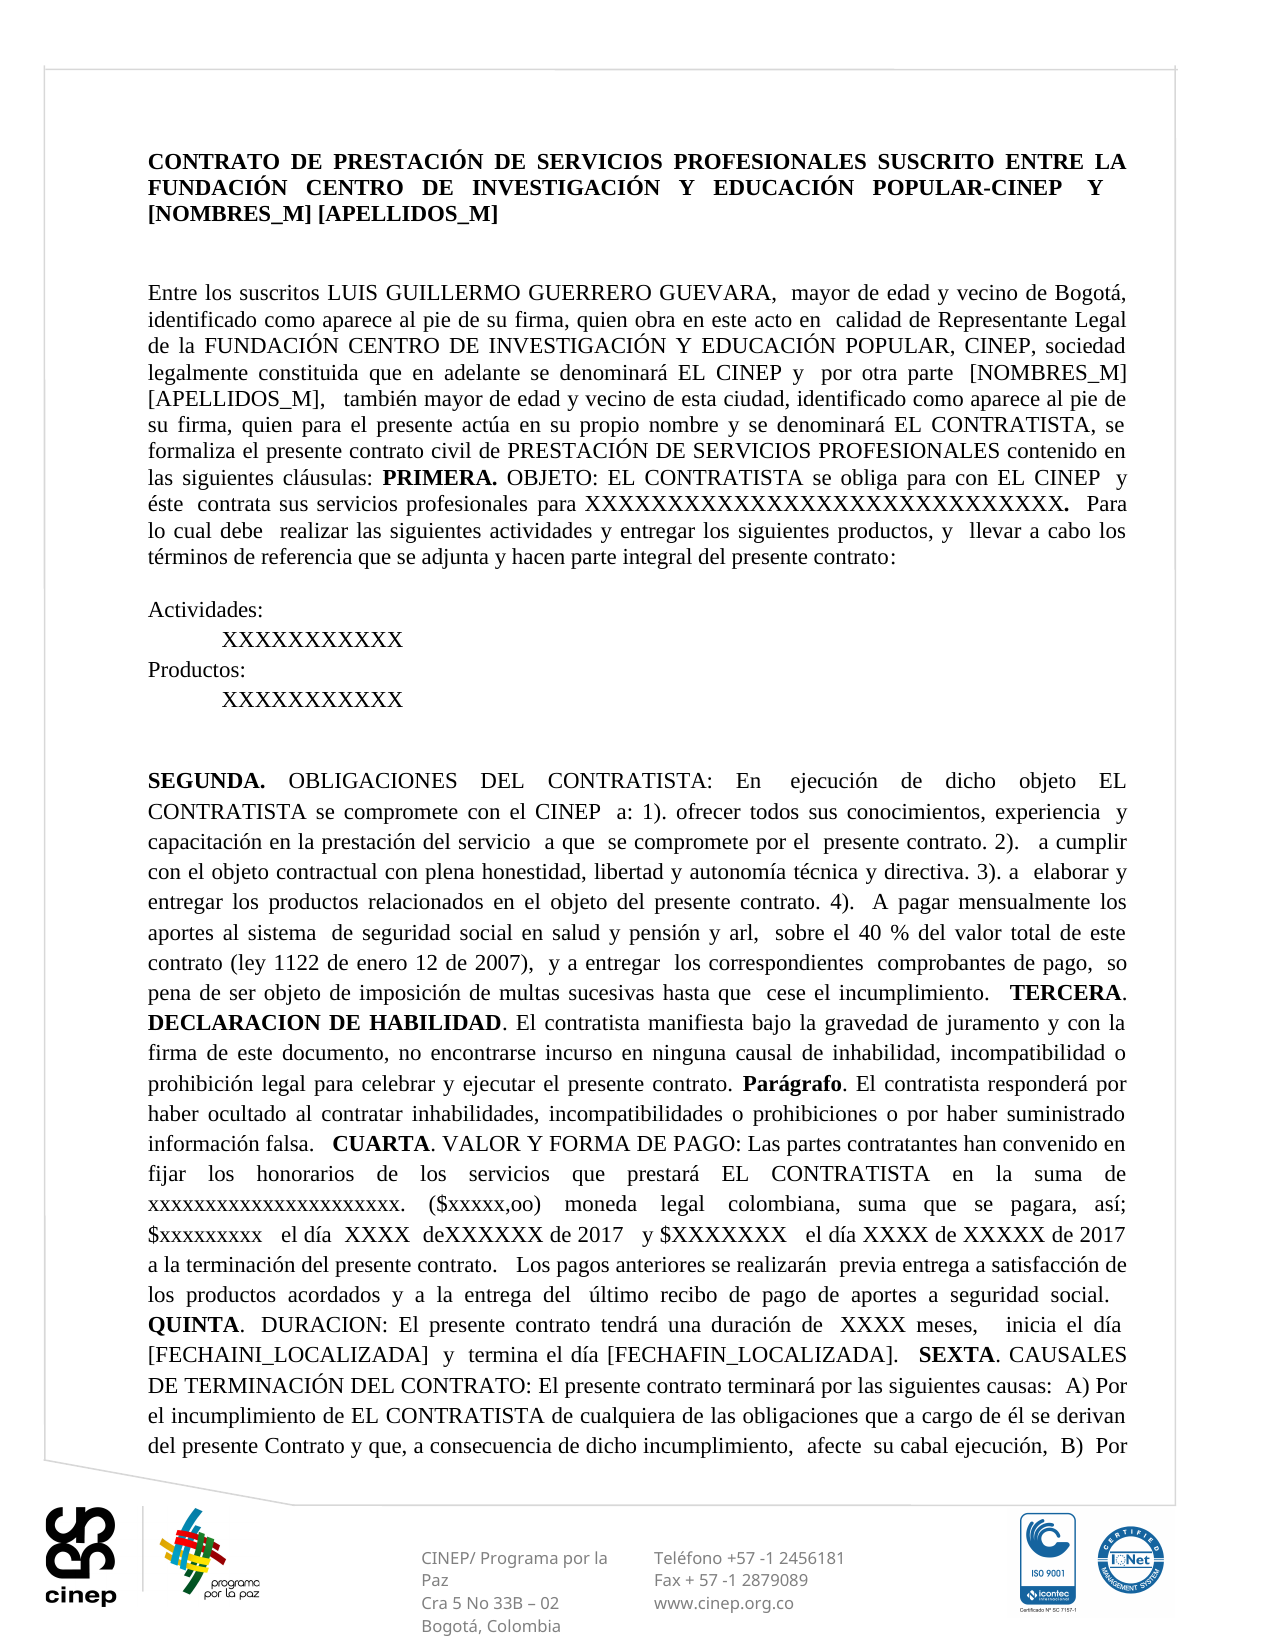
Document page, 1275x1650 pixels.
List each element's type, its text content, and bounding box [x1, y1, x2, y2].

picture [1006, 1508, 1175, 1618]
text Entre los suscritos LUIS GUILLERMO GUERRERO GUEVARA, mayor de edad y vecino de Bogotá, identificado como aparece al pie de su firma, quien obra en este acto en calidad de Representante Legal de la FUNDACIÓN CENTRO DE INVESTIGACIÓN Y EDUCACIÓN POPULAR, CINEP, sociedad legalmente constituida que en adelante se denominará EL CINEP y por otra parte [NOMBRES_M] [APELLIDOS_M], también mayor de edad y vecino de esta ciudad, identificado como aparece al pie de su firma, quien para el presente actúa en su propio nombre y se denominará EL CONTRATISTA, se formaliza el presente contrato civil de PRESTACIÓN DE SERVICIOS PROFESIONALES contenido en las siguientes cláusulas: PRIMERA. OBJETO: EL CONTRATISTA se obliga para con EL CINEP y éste contrata sus servicios profesionales para XXXXXXXXXXXXXXXXXXXXXXXXXXXXX. Para lo cual debe realizar las siguientes actividades y entregar los siguientes productos, y llevar a cabo los términos de referencia que se adjunta y hacen parte integral del presente contrato: [148, 279, 1127, 569]
text XXXXXXXXXXX [221, 686, 1127, 713]
text SEGUNDA. OBLIGACIONES DEL CONTRATISTA: En ejecución de dicho objeto EL CONTRATISTA se compromete con el CINEP a: 1). ofrecer todos sus conocimientos, experiencia y capacitación en la prestación del servicio a que se compromete por el presente contrato. 2). a cumplir con el objeto contractual con plena honestidad, libertad y autonomía técnica y directiva. 3). a elaborar y entregar los productos relacionados en el objeto del presente contrato. 4). A pagar mensualmente los aportes al sistema de seguridad social en salud y pensión y arl, sobre el 40 % del valor total de este contrato (ley 1122 de enero 12 de 2007), y a entregar los correspondientes comprobantes de pago, so pena de ser objeto de imposición de multas sucesivas hasta que cese el incumplimiento. TERCERA. DECLARACION DE HABILIDAD. El contratista manifiesta bajo la gravedad de juramento y con la firma de este documento, no encontrarse incurso en ninguna causal de inhabilidad, incompatibilidad o prohibición legal para celebrar y ejecutar el presente contrato. Parágrafo. El contratista responderá por haber ocultado al contratar inhabilidades, incompatibilidades o prohibiciones o por haber suministrado información falsa. CUARTA. VALOR Y FORMA DE PAGO: Las partes contratantes han convenido en fijar los honorarios de los servicios que prestará EL CONTRATISTA en la suma de xxxxxxxxxxxxxxxxxxxxxx. ($xxxxx,oo) moneda legal colombiana, suma que se pagara, así; $xxxxxxxxx el día XXXX deXXXXXX de 2017 y $XXXXXXX el día XXXX de XXXXX de 2017 a la terminación del presente contrato. Los pagos anteriores se realizarán previa entrega a satisfacción de los productos acordados y a la entrega del último recibo de pago de aportes a seguridad social. QUINTA. DURACION: El presente contrato tendrá una duración de XXXX meses, inicia el día [FECHAINI_LOCALIZADA] y termina el día [FECHAFIN_LOCALIZADA]. SEXTA. CAUSALES DE TERMINACIÓN DEL CONTRATO: El presente contrato terminará por las siguientes causas: A) Por el incumplimiento de EL CONTRATISTA de cualquiera de las obligaciones que a cargo de él se derivan del presente Contrato y que, a consecuencia de dicho incumplimiento, afecte su cabal ejecución, B) Por [148, 768, 1127, 1458]
text Actividades: [148, 596, 1127, 622]
text CONTRATO DE PRESTACIÓN DE SERVICIOS PROFESIONALES SUSCRITO ENTRE LA FUNDACIÓN CENTRO DE INVESTIGACIÓN Y EDUCACIÓN POPULAR-CINEP Y [NOMBRES_M] [APELLIDOS_M] [148, 148, 1127, 227]
text XXXXXXXXXXX [221, 626, 1127, 652]
text Productos: [148, 656, 1127, 682]
picture [45, 1506, 260, 1607]
